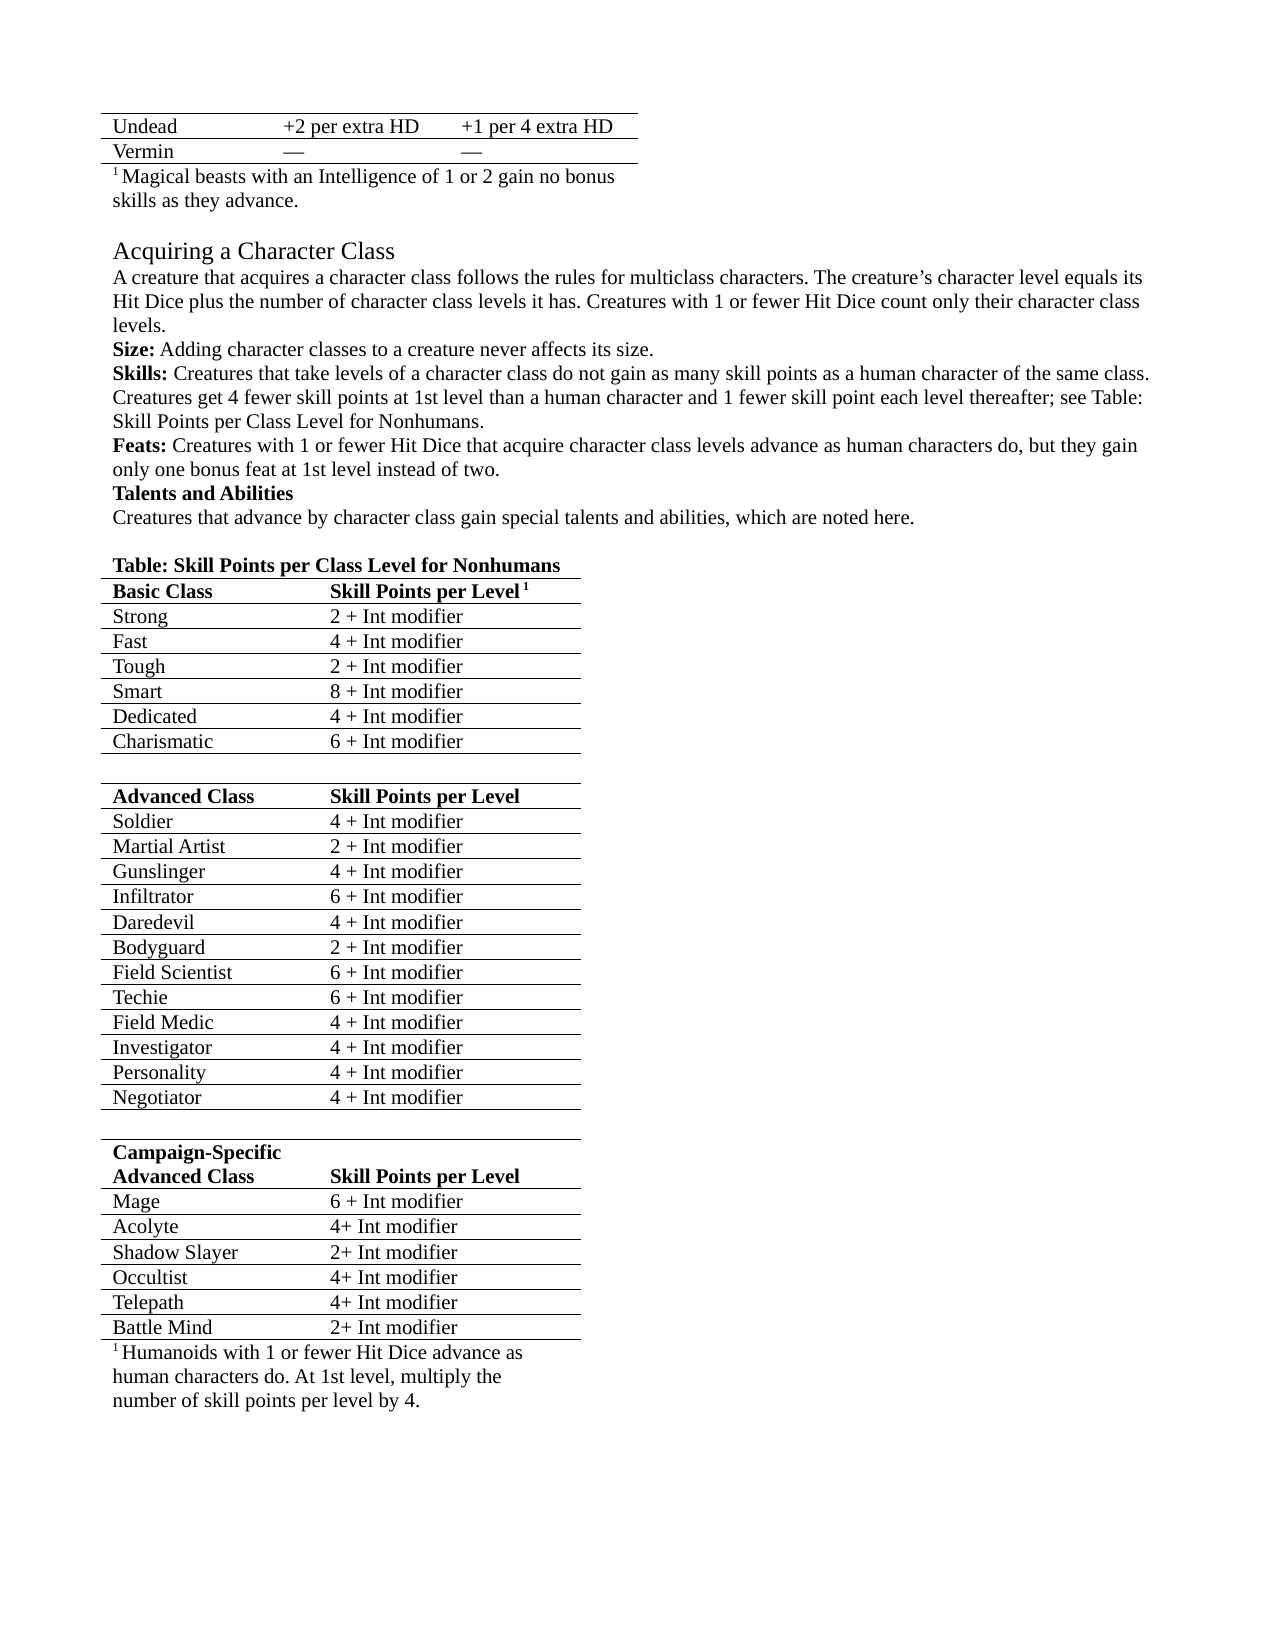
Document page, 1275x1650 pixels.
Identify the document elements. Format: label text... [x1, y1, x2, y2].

table_cell Skill Points per Level [319, 784, 581, 808]
text Talents and Abilities [112, 481, 1162, 505]
table_cell Daredevil [101, 910, 319, 934]
text Creatures that advance by character class gain special talents and abilities, which are noted here. [112, 505, 1162, 529]
table_cell 2+ Int modifier [319, 1240, 581, 1264]
table_cell 4 + Int modifier [319, 809, 581, 833]
table_cell 4+ Int modifier [319, 1265, 581, 1289]
table_cell 6 + Int modifier [319, 885, 581, 908]
table_cell 4 + Int modifier [319, 629, 581, 653]
table_cell 4 + Int modifier [319, 704, 581, 728]
table_cell Infiltrator [101, 885, 319, 908]
table_cell Gunslinger [101, 859, 319, 883]
table_cell Fast [101, 629, 319, 653]
table_cell Bodyguard [101, 935, 319, 959]
table_cell Mage [101, 1189, 319, 1213]
table_cell — [450, 139, 637, 163]
table_cell [101, 754, 319, 783]
table_cell 4 + Int modifier [319, 1035, 581, 1059]
table_cell 2 + Int modifier [319, 604, 581, 628]
table_cell 4 + Int modifier [319, 1085, 581, 1109]
table_cell Investigator [101, 1035, 319, 1059]
table_header Table: Skill Points per Class Level for Nonhumans [101, 554, 581, 577]
table_cell 4 + Int modifier [319, 910, 581, 934]
table_cell Skill Points per Level [319, 1140, 581, 1188]
table_cell Campaign-Specific Advanced Class [101, 1140, 319, 1188]
table_cell Shadow Slayer [101, 1240, 319, 1264]
table_cell Advanced Class [101, 784, 319, 808]
table_cell [319, 1110, 581, 1139]
table_cell 6 + Int modifier [319, 729, 581, 753]
table_cell 2+ Int modifier [319, 1315, 581, 1339]
table_cell [319, 754, 581, 783]
table_cell Field Medic [101, 1010, 319, 1034]
subtitle Acquiring a Character Class [112, 236, 1162, 265]
table_cell Charismatic [101, 729, 319, 753]
text Size: Adding character classes to a creature never affects its size. [112, 337, 1162, 361]
table_cell 4 + Int modifier [319, 1060, 581, 1084]
table_cell Basic Class [101, 579, 319, 603]
table_cell Dedicated [101, 704, 319, 728]
table_cell +2 per extra HD [272, 114, 450, 138]
table_cell Acolyte [101, 1215, 319, 1238]
table_cell +1 per 4 extra HD [450, 114, 637, 138]
table_cell Strong [101, 604, 319, 628]
table_cell 1 Humanoids with 1 or fewer Hit Dice advance as human characters do. At 1st level, multiply the number of skill points per level by 4. [101, 1340, 581, 1412]
table_cell 4 + Int modifier [319, 1010, 581, 1034]
table_cell Field Scientist [101, 960, 319, 984]
table_cell Vermin [101, 139, 272, 163]
table_cell Battle Mind [101, 1315, 319, 1339]
table_cell Soldier [101, 809, 319, 833]
table_cell Telepath [101, 1290, 319, 1314]
table_cell Personality [101, 1060, 319, 1084]
table_cell Martial Artist [101, 834, 319, 858]
text A creature that acquires a character class follows the rules for multiclass characters. The creature’s character level equals its Hit Dice plus the number of character class levels it has. Creatures with 1 or fewer Hit Dice count only their character class levels. [112, 265, 1162, 337]
table_cell 2 + Int modifier [319, 935, 581, 959]
table_cell 8 + Int modifier [319, 679, 581, 703]
table_cell Undead [101, 114, 272, 138]
table_cell Techie [101, 985, 319, 1009]
table_cell 2 + Int modifier [319, 834, 581, 858]
table_cell Negotiator [101, 1085, 319, 1109]
table_cell — [272, 139, 450, 163]
table_cell 4+ Int modifier [319, 1290, 581, 1314]
text Skills: Creatures that take levels of a character class do not gain as many skill points as a human character of the same class. Creatures get 4 fewer skill points at 1st level than a human character and 1 fewer skill point each level thereafter; see Table: Skill Points per Class Level for Nonhumans. [112, 361, 1162, 433]
table_cell 2 + Int modifier [319, 654, 581, 678]
table_cell Skill Points per Level 1 [319, 579, 581, 603]
table_cell Smart [101, 679, 319, 703]
table_cell [101, 1110, 319, 1139]
table_cell 4 + Int modifier [319, 859, 581, 883]
table_cell 4+ Int modifier [319, 1215, 581, 1238]
table_cell 6 + Int modifier [319, 1189, 581, 1213]
table_cell Occultist [101, 1265, 319, 1289]
text Feats: Creatures with 1 or fewer Hit Dice that acquire character class levels advance as human characters do, but they gain only one bonus feat at 1st level instead of two. [112, 433, 1162, 481]
table_cell 6 + Int modifier [319, 985, 581, 1009]
table_cell 1 Magical beasts with an Intelligence of 1 or 2 gain no bonus skills as they advance. [101, 164, 637, 212]
table_cell Tough [101, 654, 319, 678]
table_cell 6 + Int modifier [319, 960, 581, 984]
